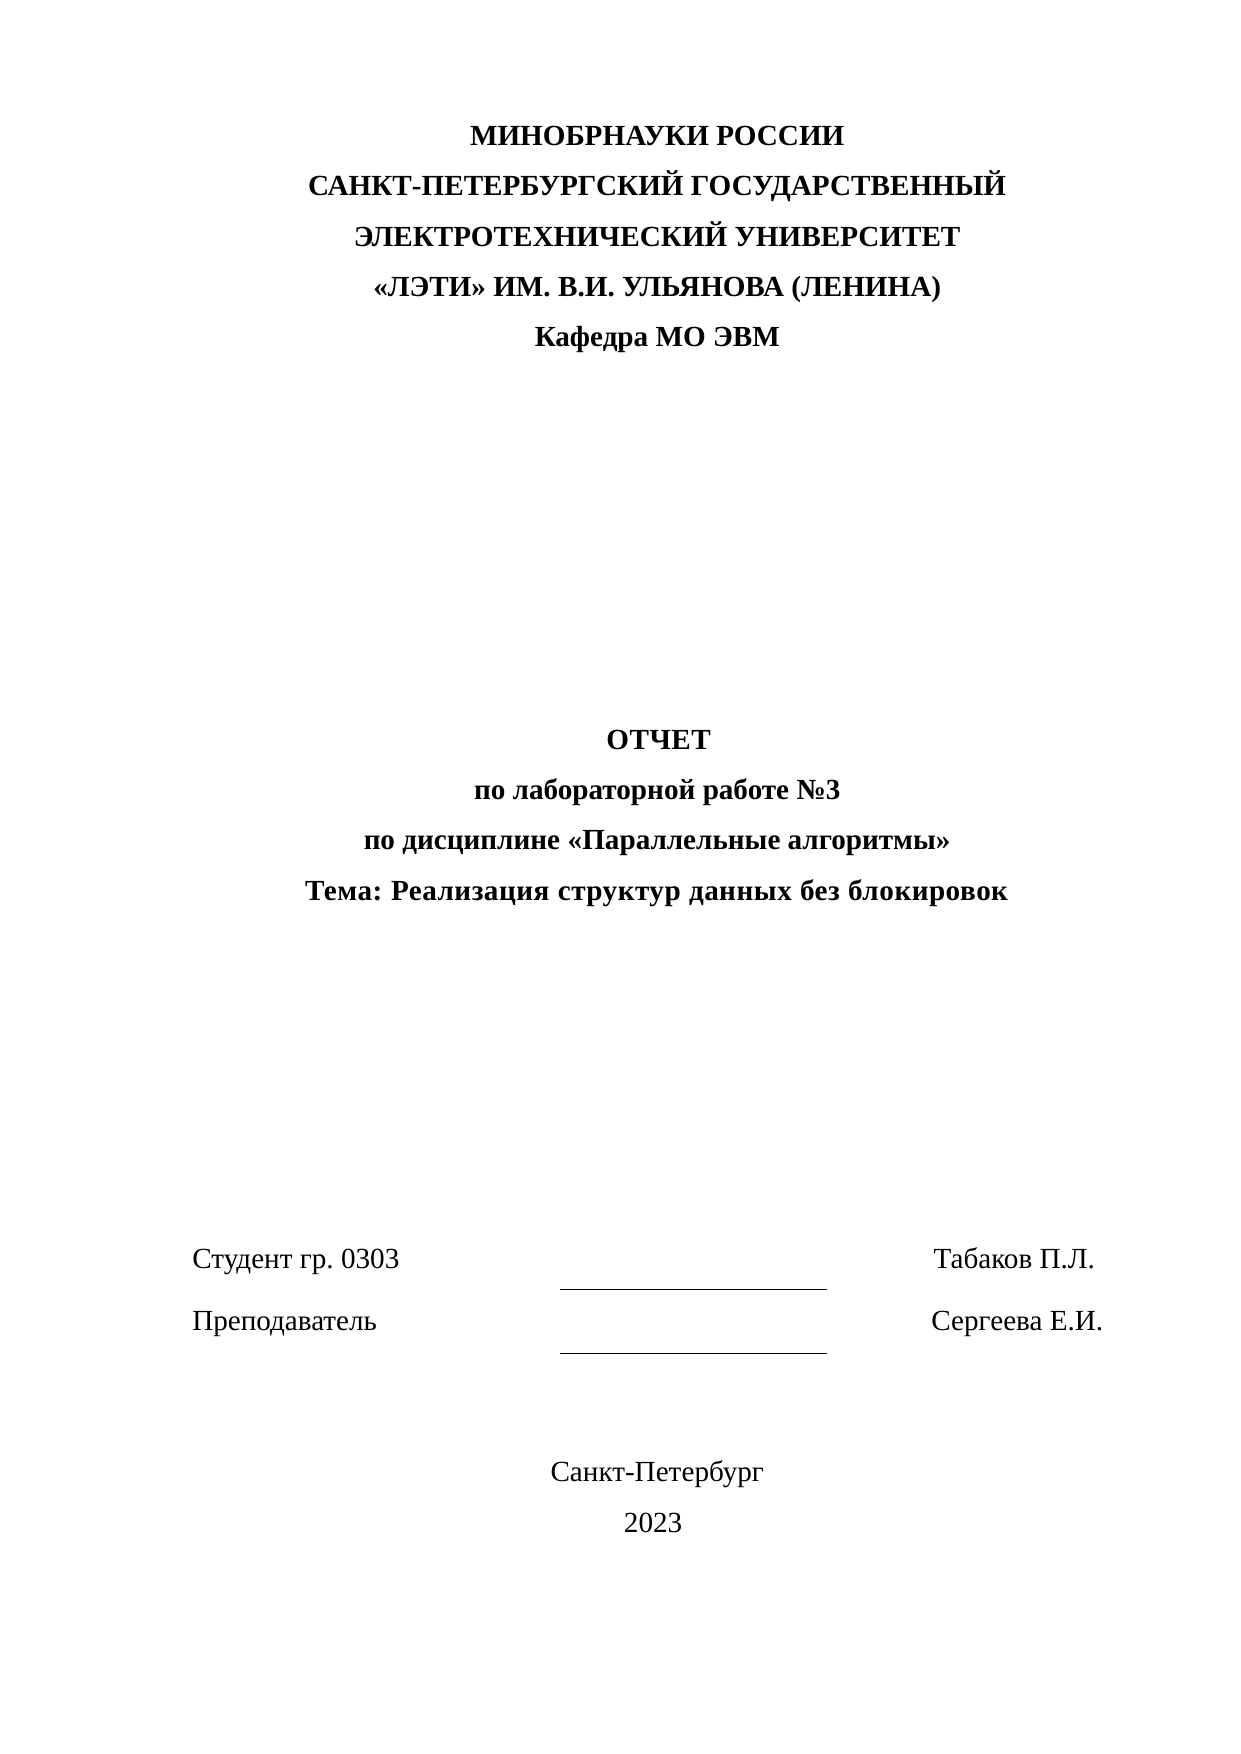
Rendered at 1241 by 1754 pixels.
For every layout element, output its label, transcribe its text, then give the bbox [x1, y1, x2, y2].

text по лабораторной работе №3 [118, 772, 1122, 806]
table_header Студент гр. 0303 [107, 1225, 559, 1289]
text 2023 [118, 1505, 1122, 1538]
text отчет [118, 722, 1122, 755]
text «ЛЭТИ» им. В.И. Ульянова (Ленина) [118, 269, 1122, 303]
text электротехнический университет [118, 219, 1122, 252]
text МИНОБРНАУКИ РОССИИ [118, 118, 1122, 152]
table_header Табаков П.Л. [827, 1225, 1133, 1289]
text Тема: Реализация структур данных без блокировок [118, 873, 1122, 906]
table_cell Преподаватель [107, 1289, 559, 1353]
table_cell Сергеева Е.И. [827, 1289, 1133, 1353]
text по дисциплине «Параллельные алгоритмы» [118, 822, 1122, 856]
text Санкт-Петербургский государственный [118, 168, 1122, 202]
text Санкт-Петербург [118, 1454, 1122, 1488]
text Кафедра МО ЭВМ [118, 319, 1122, 353]
table_cell [560, 1290, 827, 1353]
table_header [560, 1225, 827, 1289]
